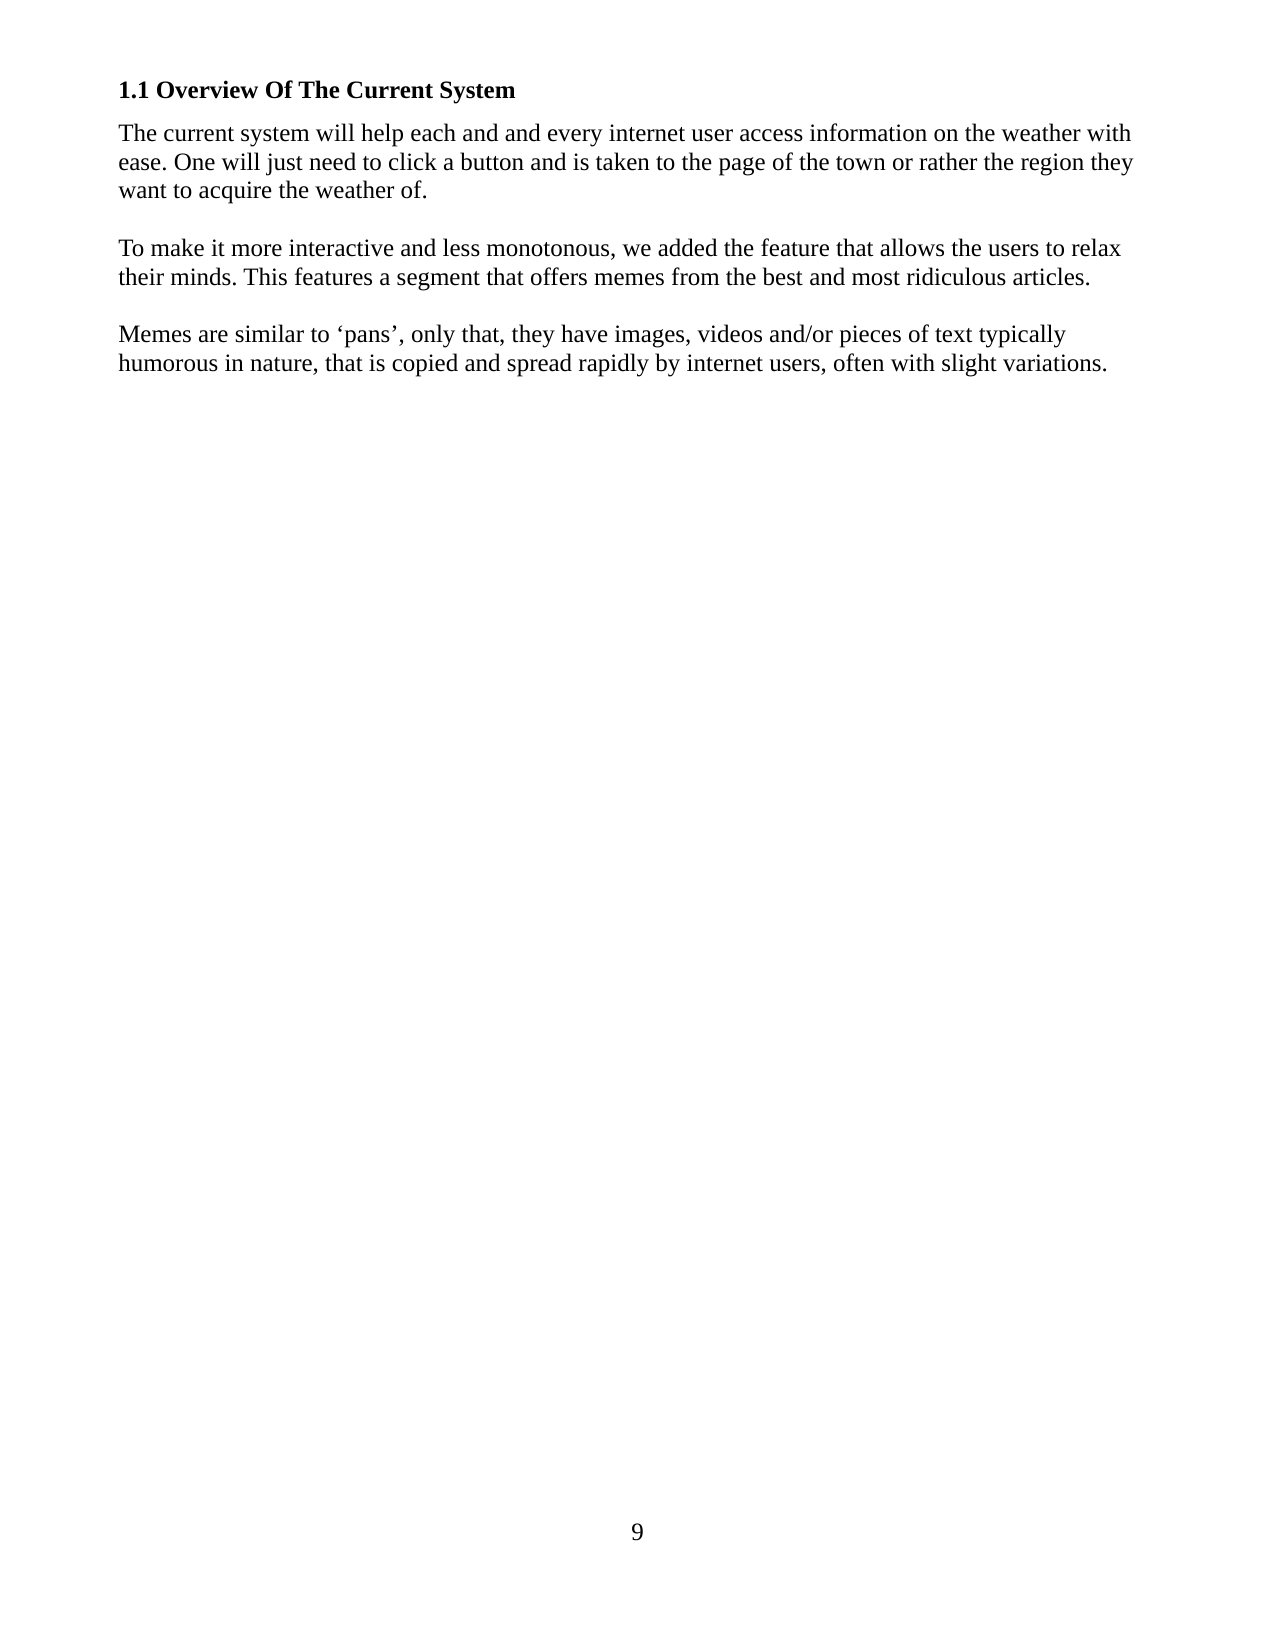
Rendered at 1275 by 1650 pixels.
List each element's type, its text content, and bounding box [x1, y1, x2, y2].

text To make it more interactive and less monotonous, we added the feature that allows the users to relax their minds. This features a segment that offers memes from the best and most ridiculous articles. [118, 233, 1157, 291]
subtitle 1.1 Overview Of The Current System [118, 75, 1157, 104]
text The current system will help each and and every internet user access information on the weather with ease. One will just need to click a button and is taken to the page of the town or rather the region they want to acquire the weather of. [118, 118, 1157, 204]
text Memes are similar to ‘pans’, only that, they have images, videos and/or pieces of text typically humorous in nature, that is copied and spread rapidly by internet users, often with slight variations. [118, 319, 1157, 377]
